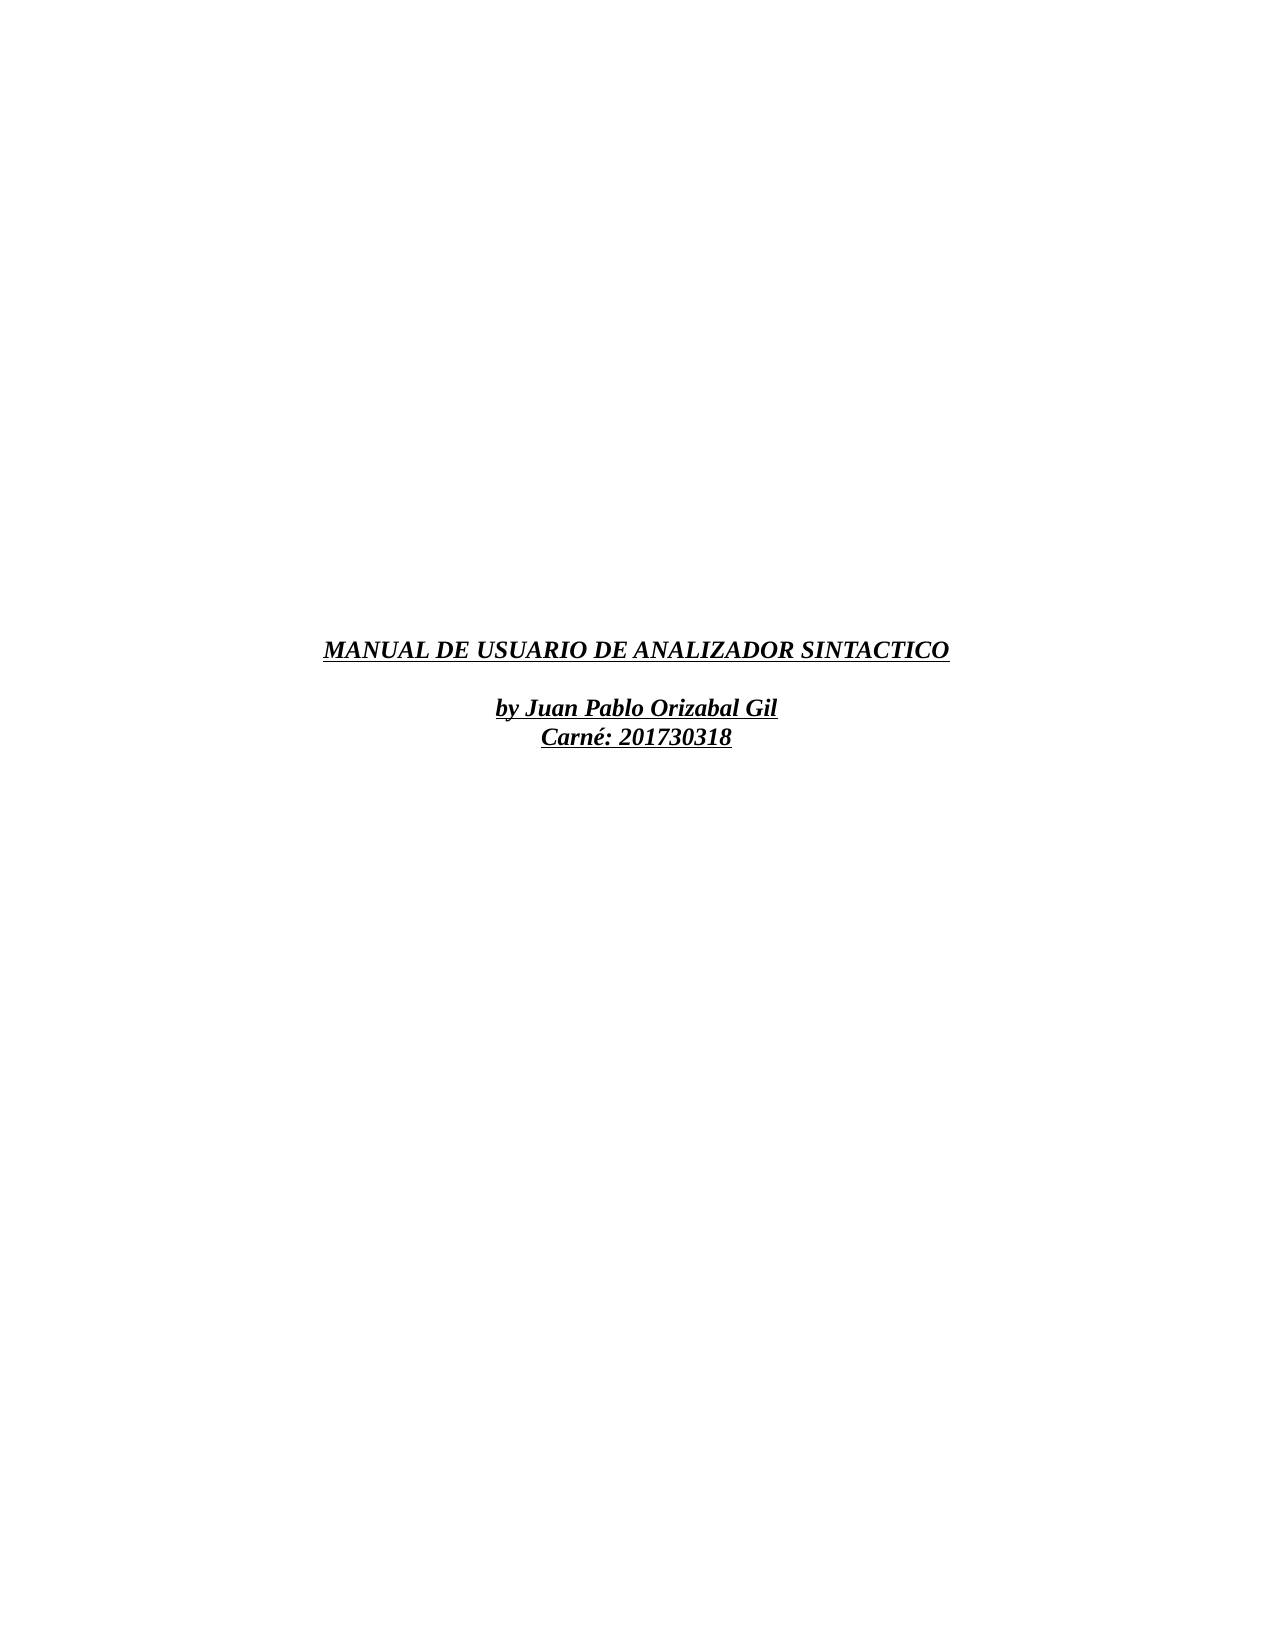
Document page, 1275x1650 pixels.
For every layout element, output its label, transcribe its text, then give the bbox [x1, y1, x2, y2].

text by Juan Pablo Orizabal Gil [118, 693, 1157, 722]
text MANUAL DE USUARIO DE ANALIZADOR SINTACTICO [118, 636, 1157, 664]
text Carné: 201730318 [118, 722, 1157, 751]
